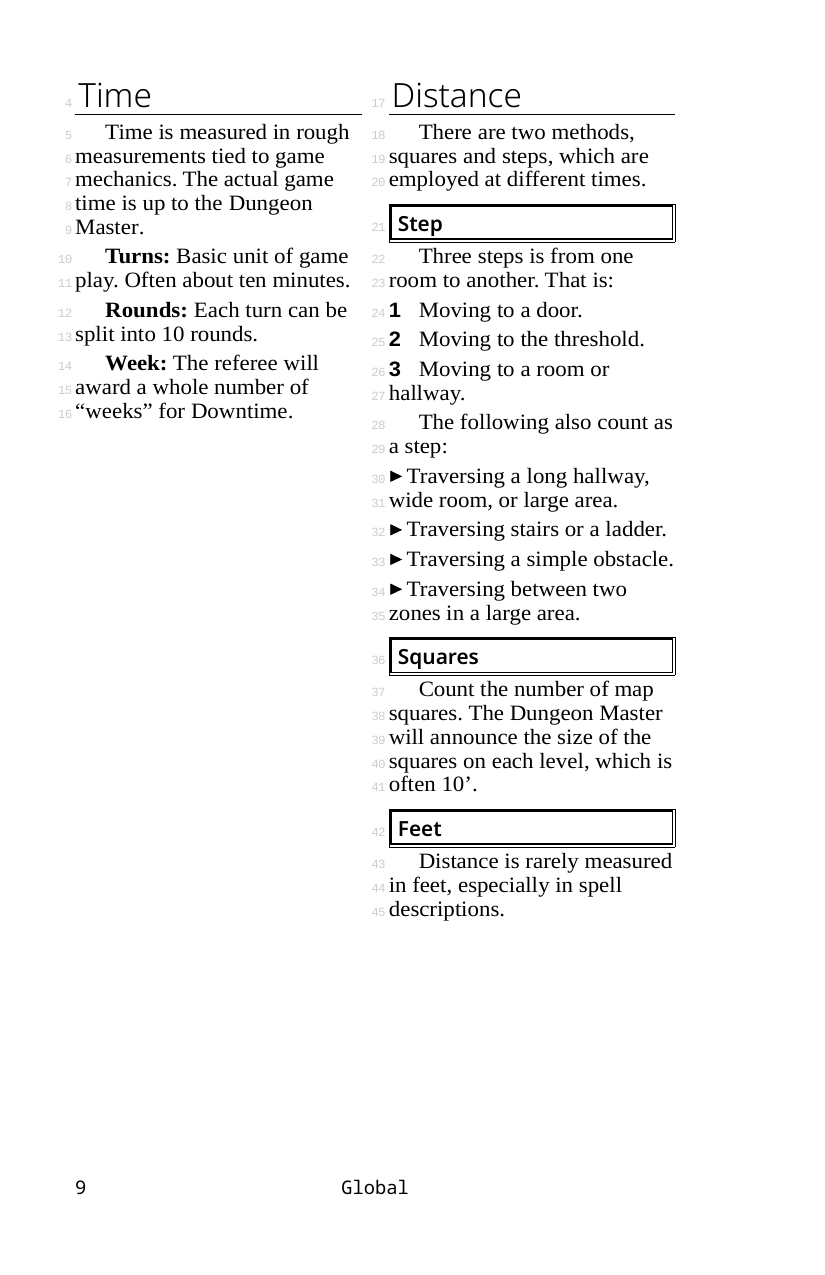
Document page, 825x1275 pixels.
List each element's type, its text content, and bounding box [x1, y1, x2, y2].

text Week: The referee will award a whole number of “weeks” for Downtime. [75, 352, 362, 423]
text Time is measured in rough measurements tied to game mechanics. The actual game time is up to the Dungeon Master. [75, 120, 362, 239]
text Three steps is from one room to another. That is: [388, 245, 675, 292]
list Traversing a simple obstacle. [388, 548, 675, 571]
subtitle time [75, 75, 362, 114]
list Traversing a long hallway, wide room, or large area. [388, 464, 675, 512]
text There are two methods, squares and steps, which are employed at different times. [388, 120, 675, 192]
list Traversing between two zones in a large area. [388, 577, 675, 625]
text Count the number of map squares. The Dungeon Master will announce the size of the squares on each level, which is often 10’. [388, 678, 675, 797]
subtitle distance [388, 75, 675, 114]
text Distance is rarely measured in feet, especially in spell descriptions. [388, 850, 675, 921]
text Rounds: Each turn can be split into 10 rounds. [75, 298, 362, 346]
text The following also count as a step: [388, 411, 675, 458]
text Turns: Basic unit of game play. Often about ten minutes. [75, 245, 362, 292]
subtitle Feet [392, 812, 672, 843]
list Moving to the threshold. [388, 328, 675, 352]
list Moving to a room or hallway. [388, 358, 675, 405]
subtitle step [392, 207, 672, 238]
list Moving to a door. [388, 298, 675, 322]
subtitle squares [392, 640, 672, 672]
list Traversing stairs or a ladder. [388, 518, 675, 542]
